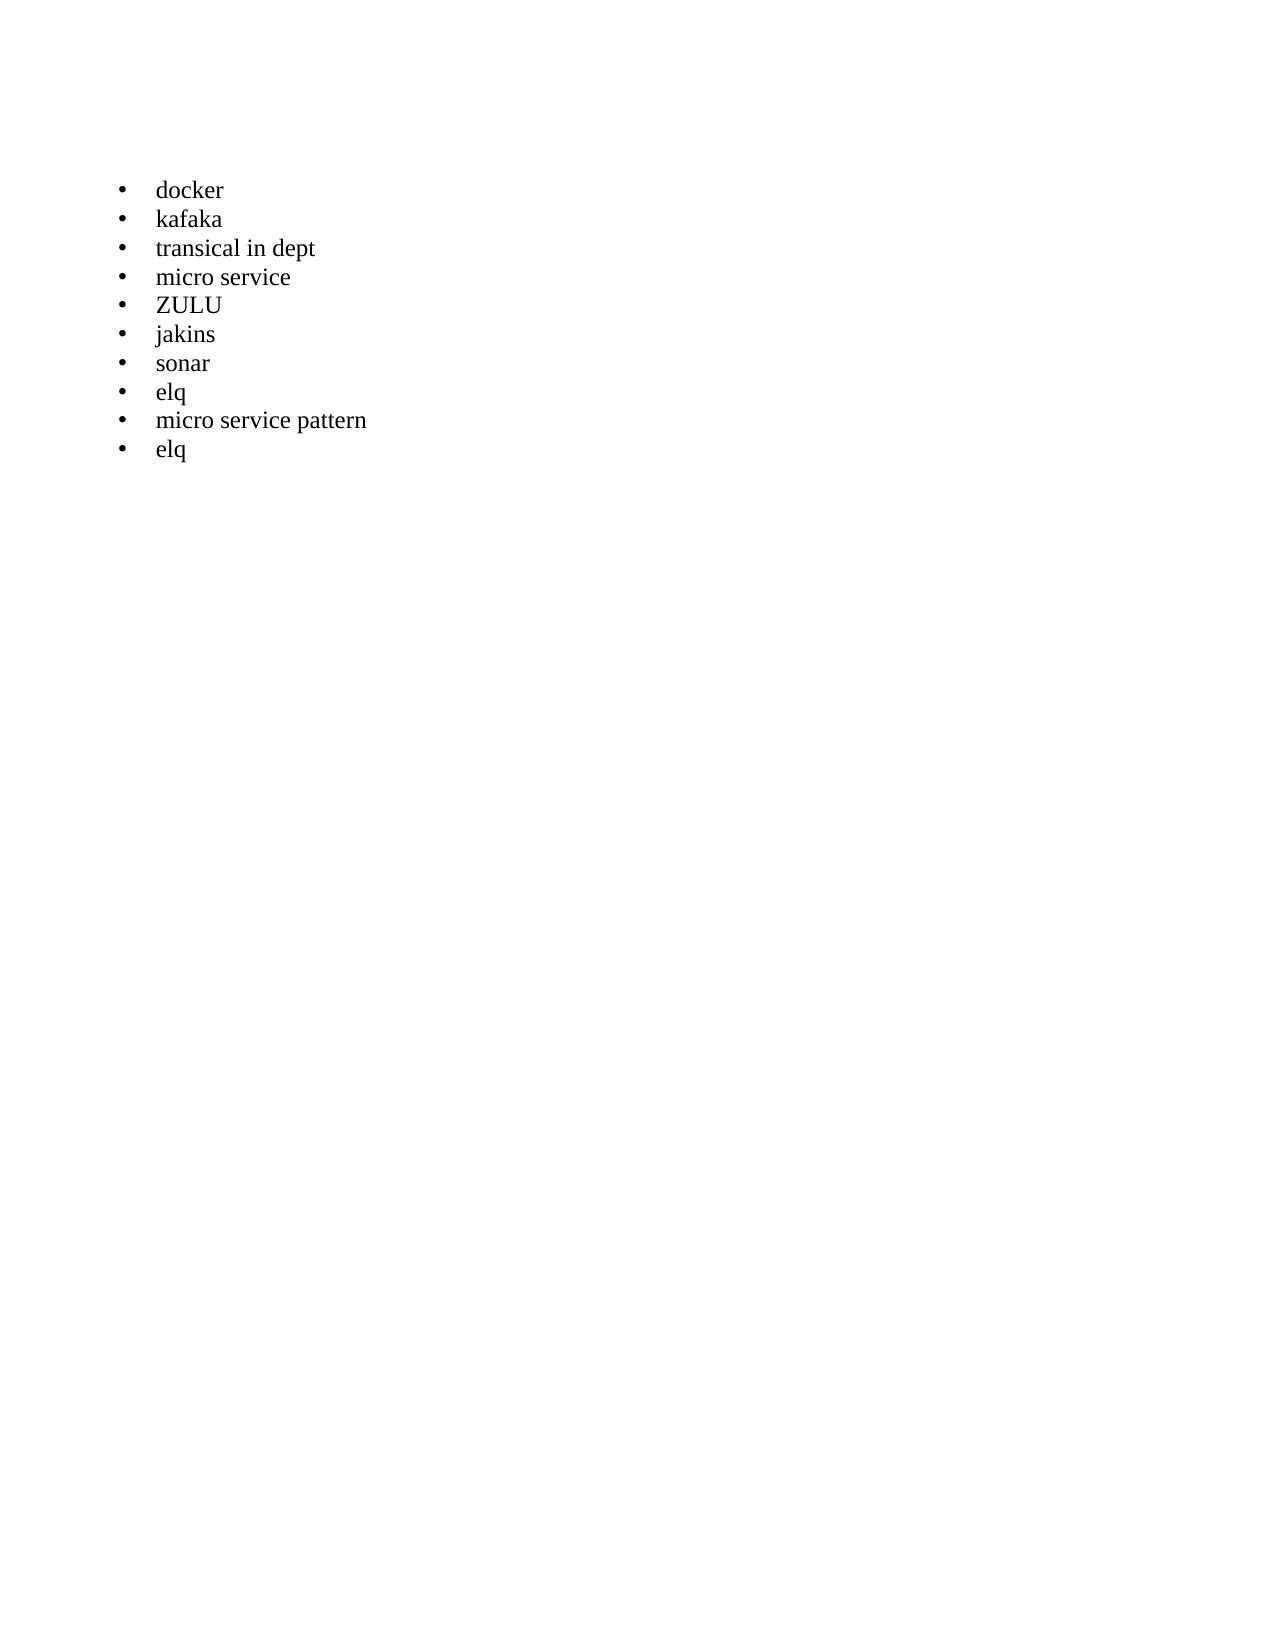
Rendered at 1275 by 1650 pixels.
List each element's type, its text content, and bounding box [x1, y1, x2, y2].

list transical in dept [81, 233, 1157, 262]
list ZULU [81, 291, 1157, 319]
list sonar [81, 348, 1157, 377]
list elq [81, 434, 1157, 463]
list micro service [81, 262, 1157, 291]
list micro service pattern [81, 406, 1157, 434]
list elq [81, 377, 1157, 406]
list docker [81, 176, 1157, 204]
list kafaka [81, 204, 1157, 233]
list jakins [81, 319, 1157, 348]
